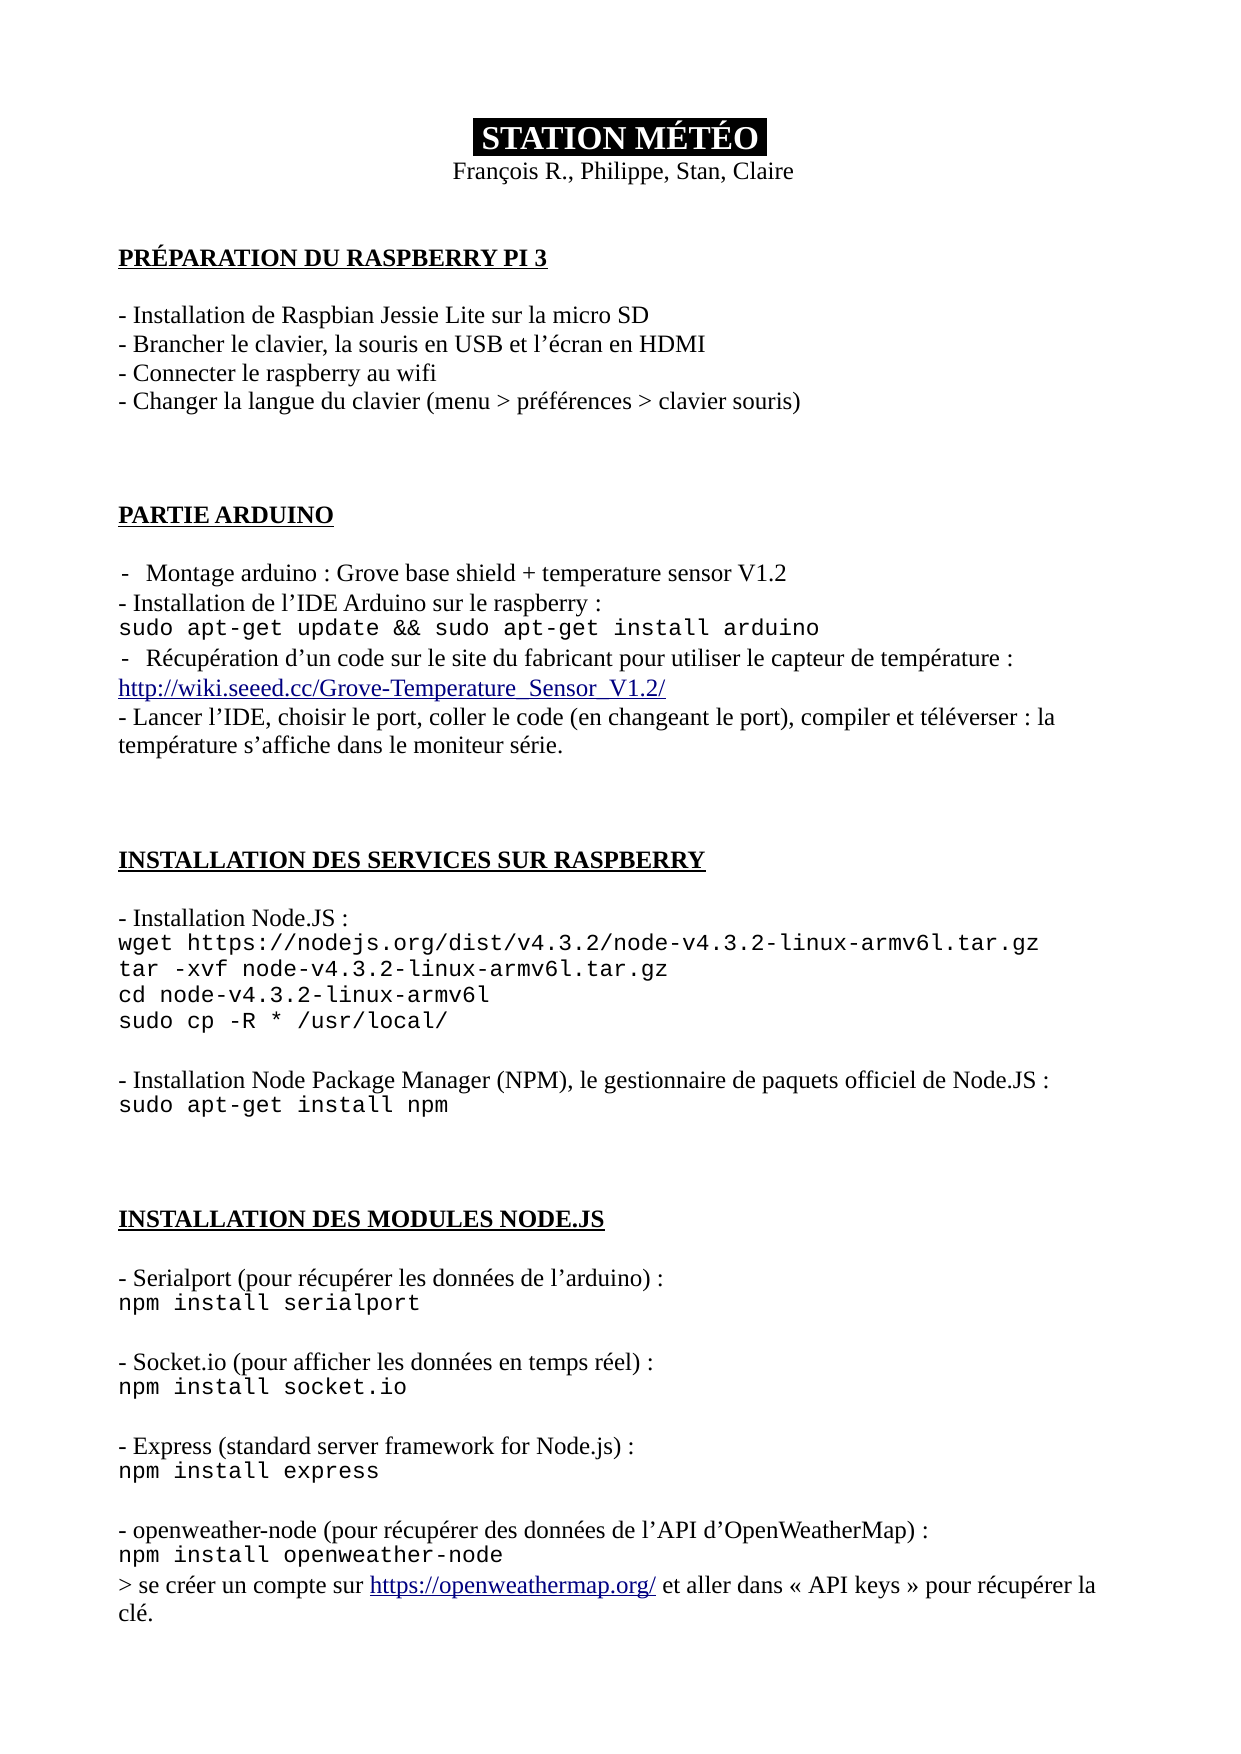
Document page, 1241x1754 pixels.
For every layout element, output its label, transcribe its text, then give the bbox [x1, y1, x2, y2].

text - openweather-node (pour récupérer des données de l’API d’OpenWeatherMap) : npm install openweather-node > se créer un compte sur https://openweathermap.org/ et aller dans « API keys » pour récupérer la clé. [118, 1515, 1122, 1627]
text tar -xvf node-v4.3.2-linux-armv6l.tar.gz [118, 957, 1122, 983]
text - Changer la langue du clavier (menu > préférences > clavier souris) [118, 386, 1122, 415]
text - Lancer l’IDE, choisir le port, coller le code (en changeant le port), compiler et téléverser : la température s’affiche dans le moniteur série. [118, 702, 1122, 759]
text INSTALLATION DES MODULES NODE.JS [118, 1204, 1122, 1233]
text - Express (standard server framework for Node.js) : npm install express [118, 1431, 1122, 1486]
text - Brancher le clavier, la souris en USB et l’écran en HDMI [118, 329, 1122, 358]
text - Installation de l’IDE Arduino sur le raspberry : sudo apt-get update && sudo apt-get install arduino [118, 588, 1122, 643]
text PARTIE ARDUINO [118, 501, 1122, 529]
text - Installation de Raspbian Jessie Lite sur la micro SD [118, 300, 1122, 329]
text - Installation Node.JS : [118, 903, 1122, 932]
text STATION MÉTÉO [118, 118, 1122, 156]
text - Montage arduino : Grove base shield + temperature sensor V1.2 [118, 558, 1122, 588]
text - Récupération d’un code sur le site du fabricant pour utiliser le capteur de température : http://wiki.seeed.cc/Grove-Temperature_Sensor_V1.2/ [118, 643, 1122, 702]
text cd node-v4.3.2-linux-armv6l sudo cp -R * /usr/local/ [118, 983, 1122, 1035]
text - Serialport (pour récupérer les données de l’arduino) : npm install serialport [118, 1263, 1122, 1317]
text François R., Philippe, Stan, Claire [118, 156, 1122, 185]
text - Installation Node Package Manager (NPM), le gestionnaire de paquets officiel de Node.JS : sudo apt-get install npm [118, 1065, 1122, 1119]
text - Socket.io (pour afficher les données en temps réel) : npm install socket.io [118, 1347, 1122, 1401]
text PRÉPARATION DU RASPBERRY PI 3 [118, 243, 1122, 271]
text - Connecter le raspberry au wifi [118, 358, 1122, 386]
text wget https://nodejs.org/dist/v4.3.2/node-v4.3.2-linux-armv6l.tar.gz [118, 932, 1122, 957]
text INSTALLATION DES SERVICES SUR RASPBERRY [118, 845, 1122, 874]
